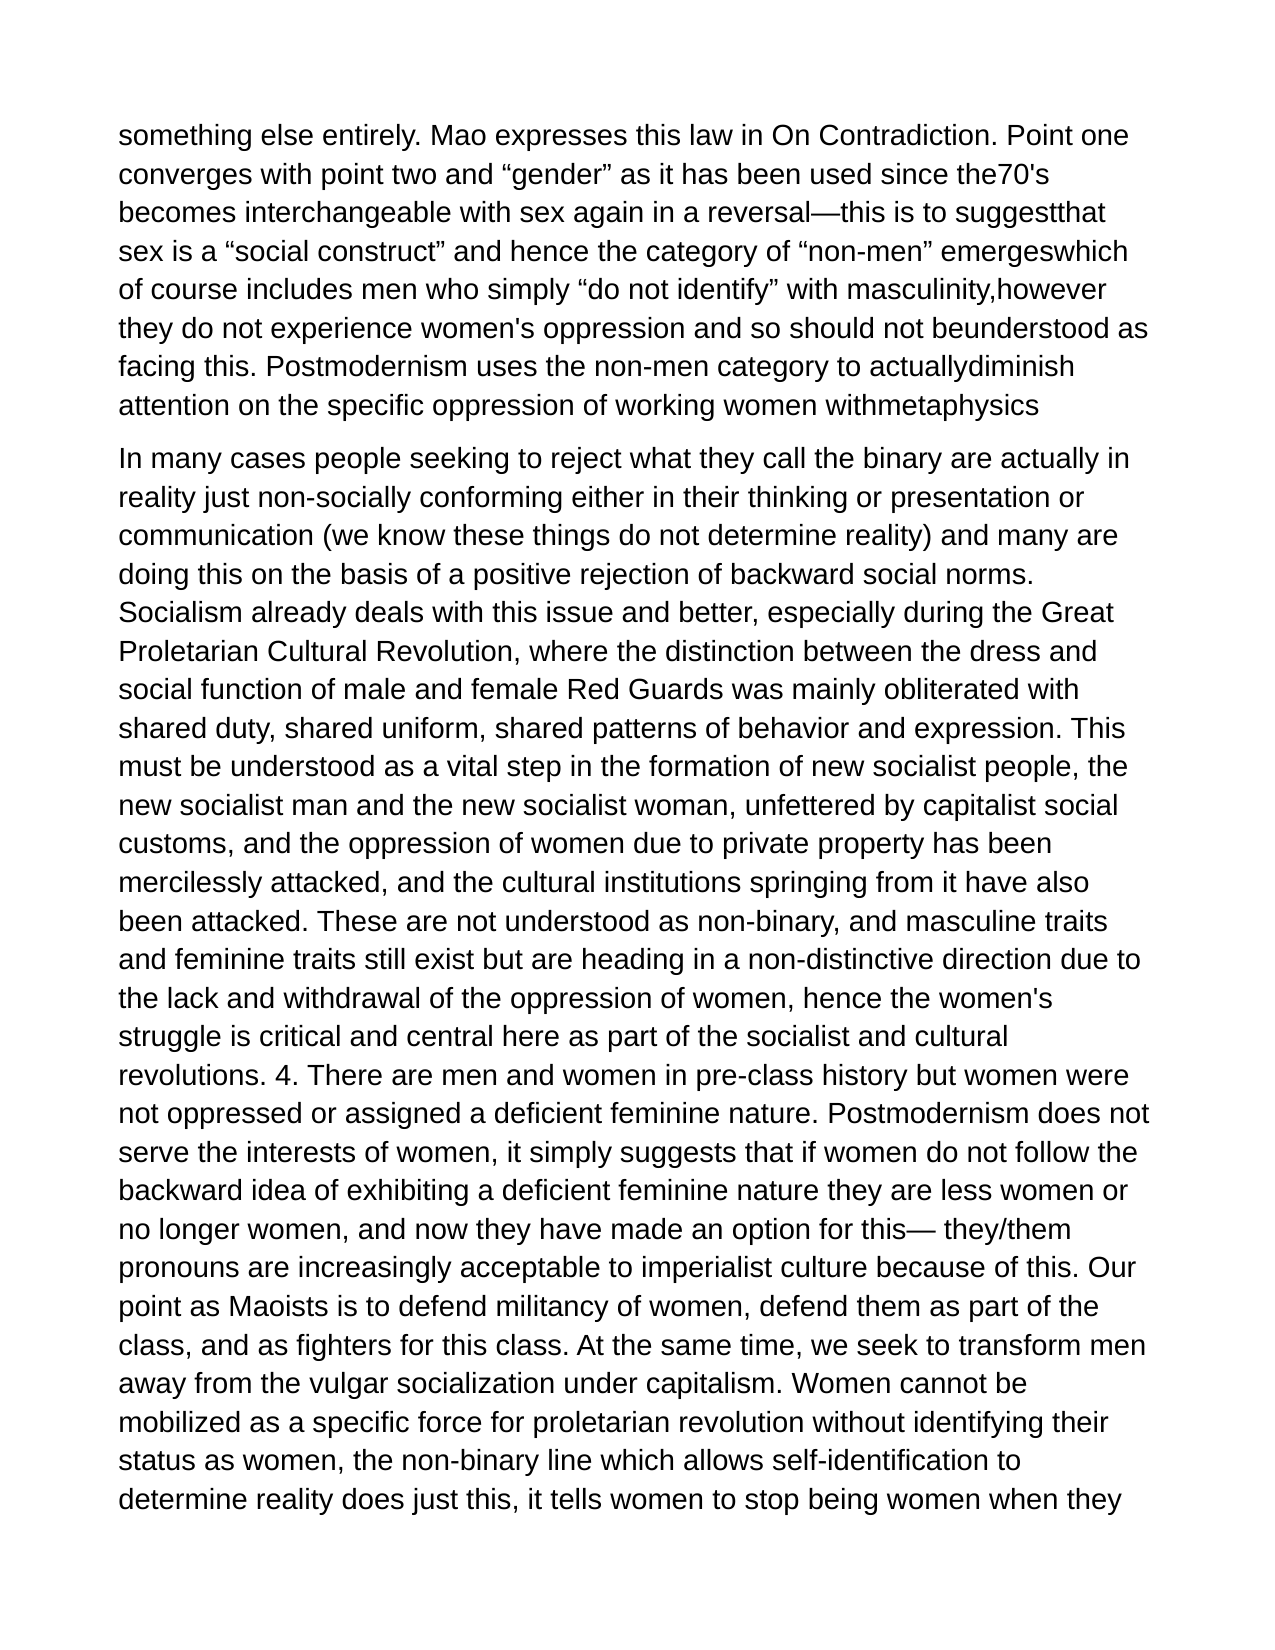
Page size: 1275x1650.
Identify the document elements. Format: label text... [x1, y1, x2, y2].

text something else entirely. Mao expresses this law in On Contradiction. Point one converges with point two and “gender” as it has been used since the70's becomes interchangeable with sex again in a reversal—this is to suggestthat sex is a “social construct” and hence the category of “non-men” emergeswhich of course includes men who simply “do not identify” with masculinity,however they do not experience women's oppression and so should not beunderstood as facing this. Postmodernism uses the non-men category to actuallydiminish attention on the specific oppression of working women withmetaphysics [118, 118, 1157, 421]
text In many cases people seeking to reject what they call the binary are actually in reality just non-socially conforming either in their thinking or presentation or communication (we know these things do not determine reality) and many are doing this on the basis of a positive rejection of backward social norms. Socialism already deals with this issue and better, especially during the Great Proletarian Cultural Revolution, where the distinction between the dress and social function of male and female Red Guards was mainly obliterated with shared duty, shared uniform, shared patterns of behavior and expression. This must be understood as a vital step in the formation of new socialist people, the new socialist man and the new socialist woman, unfettered by capitalist social customs, and the oppression of women due to private property has been mercilessly attacked, and the cultural institutions springing from it have also been attacked. These are not understood as non-binary, and masculine traits and feminine traits still exist but are heading in a non-distinctive direction due to the lack and withdrawal of the oppression of women, hence the women's struggle is critical and central here as part of the socialist and cultural revolutions. 4. There are men and women in pre-class history but women were not oppressed or assigned a deficient feminine nature. Postmodernism does not serve the interests of women, it simply suggests that if women do not follow the backward idea of exhibiting a deficient feminine nature they are less women or no longer women, and now they have made an option for this— they/them pronouns are increasingly acceptable to imperialist culture because of this. Our point as Maoists is to defend militancy of women, defend them as part of the class, and as fighters for this class. At the same time, we seek to transform men away from the vulgar socialization under capitalism. Women cannot be mobilized as a specific force for proletarian revolution without identifying their status as women, the non-binary line which allows self-identification to determine reality does just this, it tells women to stop being women when they [118, 441, 1157, 1515]
